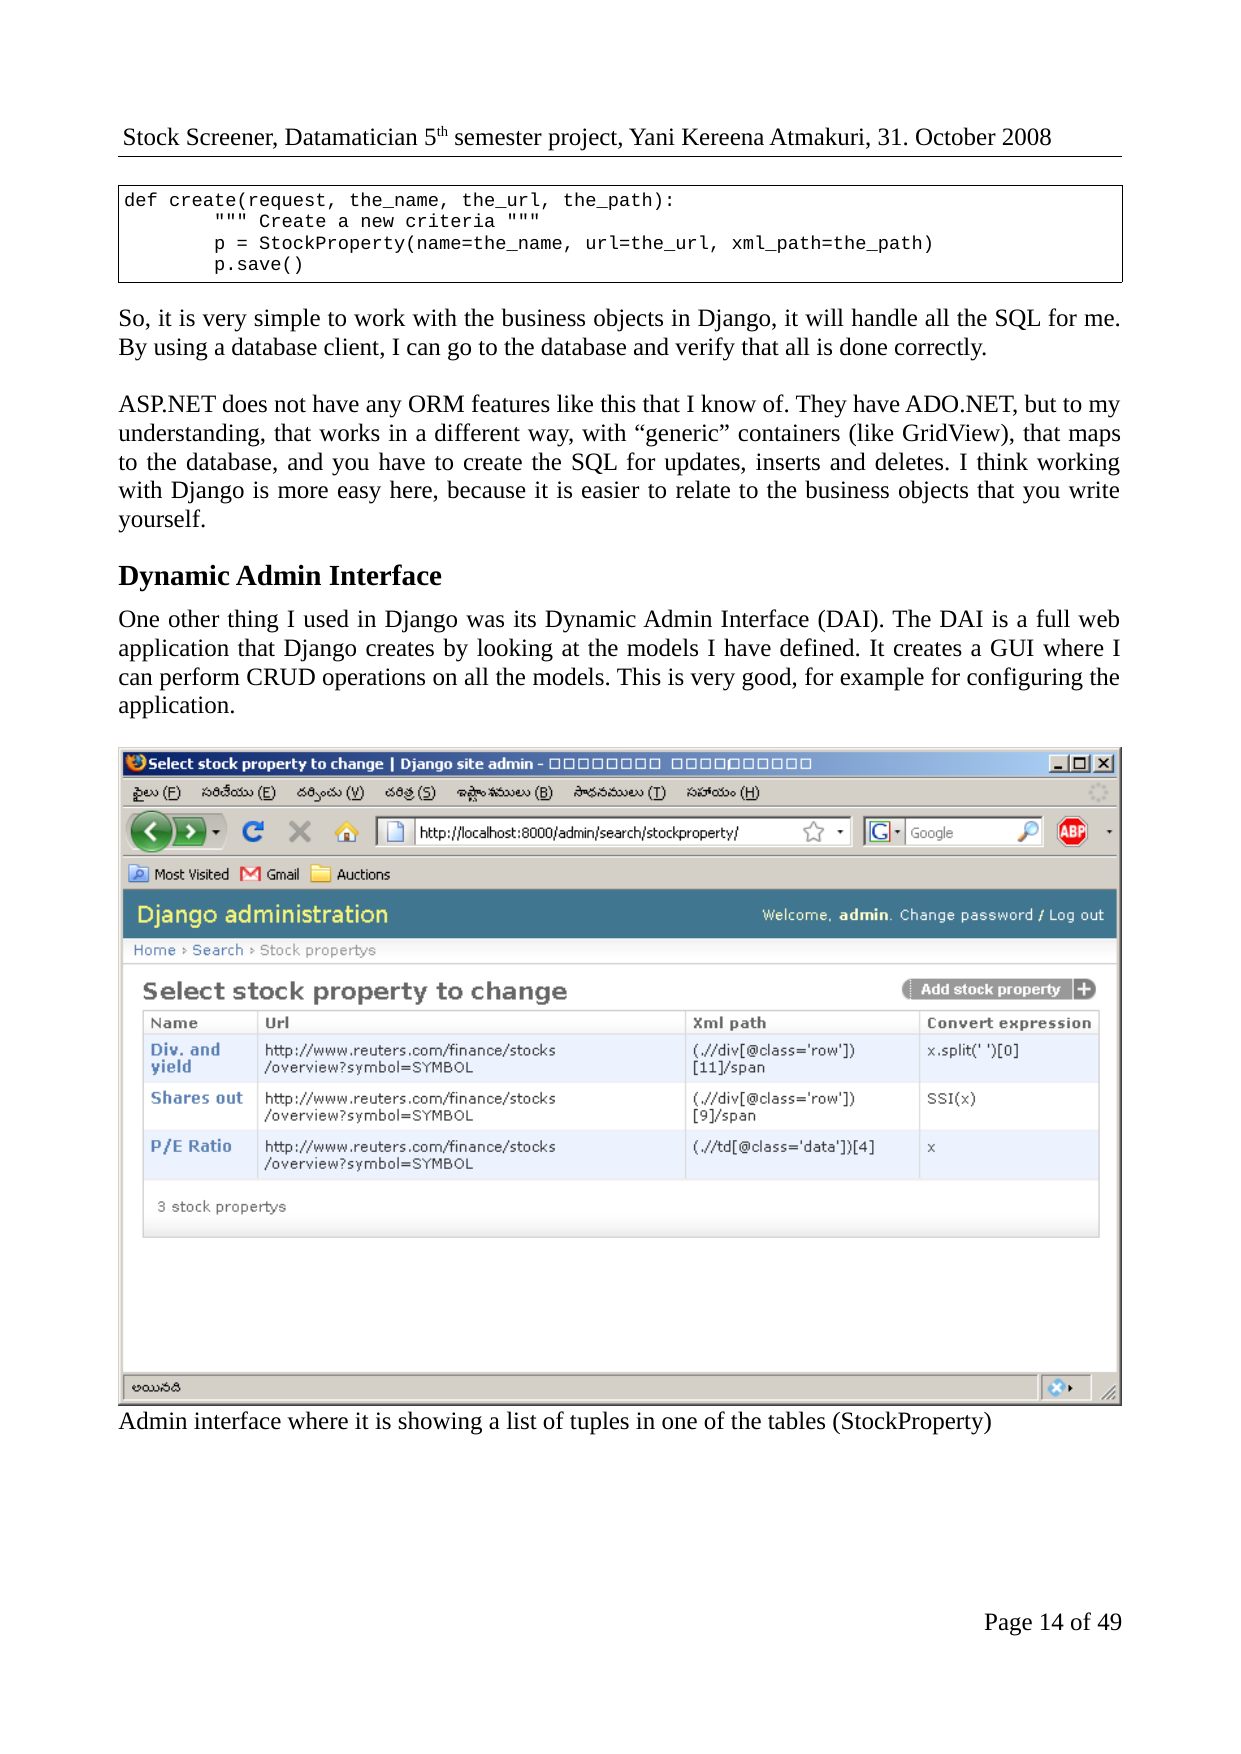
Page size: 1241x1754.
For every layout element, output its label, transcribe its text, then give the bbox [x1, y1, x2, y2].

text ASP.NET does not have any ORM features like this that I know of. They have ADO.NET, but to my understanding, that works in a different way, with “generic” containers (like GridView), that maps to the database, and you have to create the SQL for updates, inserts and deletes. I think working with Django is more easy here, because it is easier to relate to the business objects that you write yourself. [118, 389, 1122, 533]
picture [118, 747, 1122, 1406]
text One other thing I used in Django was its Dynamic Admin Interface (DAI). The DAI is a full web application that Django creates by looking at the models I have defined. It creates a GUI where I can perform CRUD operations on all the models. This is very good, for example for configuring the application. [118, 604, 1122, 719]
subtitle Dynamic Admin Interface [118, 558, 1122, 592]
text Admin interface where it is showing a list of tuples in one of the tables (StockProperty) [118, 1406, 1122, 1434]
text So, it is very simple to work with the business objects in Django, it will handle all the SQL for me. By using a database client, I can go to the database and verify that all is done correctly. [118, 303, 1122, 361]
table_cell def create(request, the_name, the_url, the_path): """ Create a new criteria """ p = StockProperty(name=the_name, url=the_url, xml_path=the_path) p.save() [119, 186, 1122, 282]
